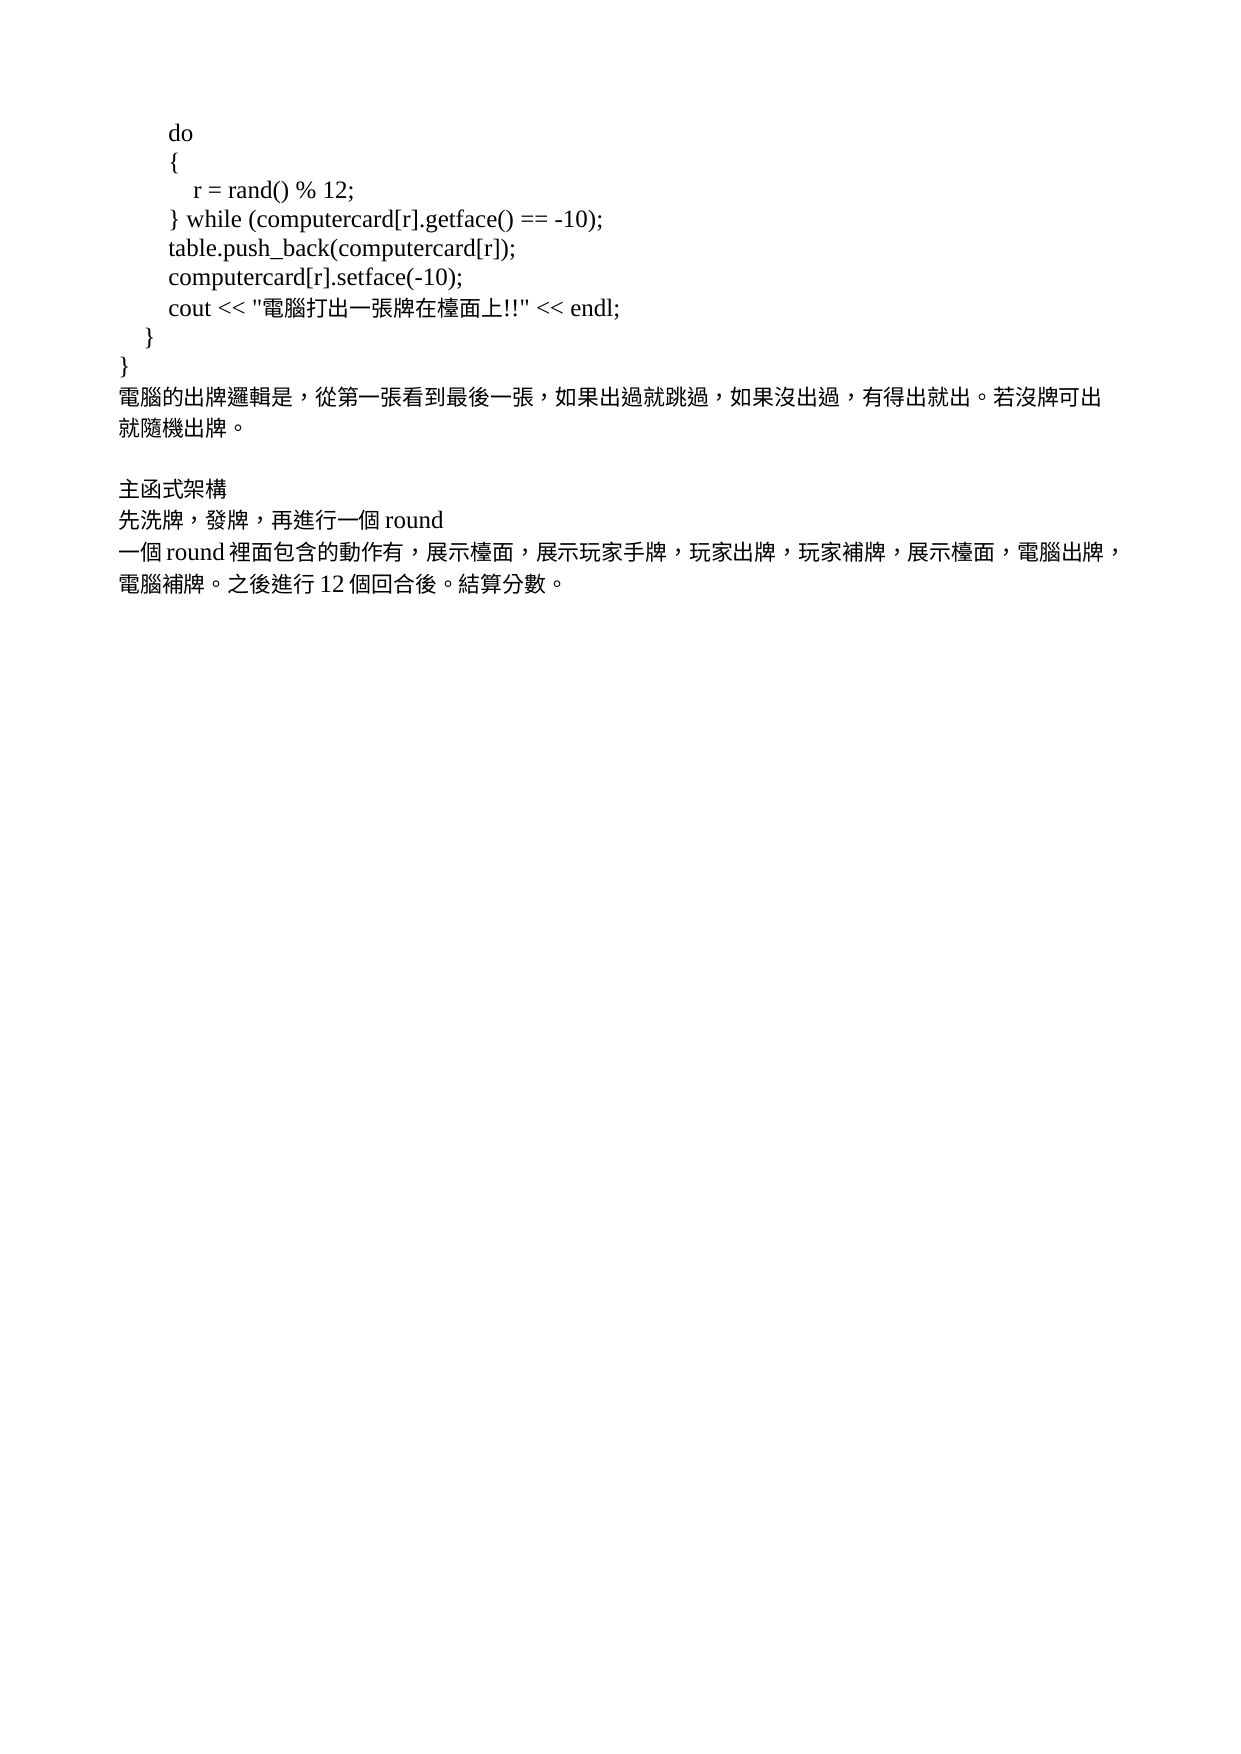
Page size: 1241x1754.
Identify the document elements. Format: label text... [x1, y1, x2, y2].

text 電腦的出牌邏輯是，從第一張看到最後一張，如果出過就跳過，如果沒出過，有得出就出。若沒牌可出就隨機出牌。 [118, 380, 1122, 443]
text table.push_back(computercard[r]); [118, 233, 1122, 262]
text { [118, 147, 1122, 176]
text 先洗牌，發牌，再進行一個round [118, 503, 1122, 535]
text cout << "電腦打出一張牌在檯面上!!" << endl; [118, 291, 1122, 322]
text } [118, 322, 1122, 351]
text } while (computercard[r].getface() == -10); [118, 204, 1122, 233]
text r = rand() % 12; [118, 176, 1122, 204]
text do [118, 118, 1122, 147]
text } [118, 351, 1122, 380]
text 主函式架構 [118, 472, 1122, 503]
text 一個round裡面包含的動作有，展示檯面，展示玩家手牌，玩家出牌，玩家補牌，展示檯面，電腦出牌，電腦補牌。之後進行12個回合後。結算分數。 [118, 535, 1122, 598]
text computercard[r].setface(-10); [118, 262, 1122, 291]
